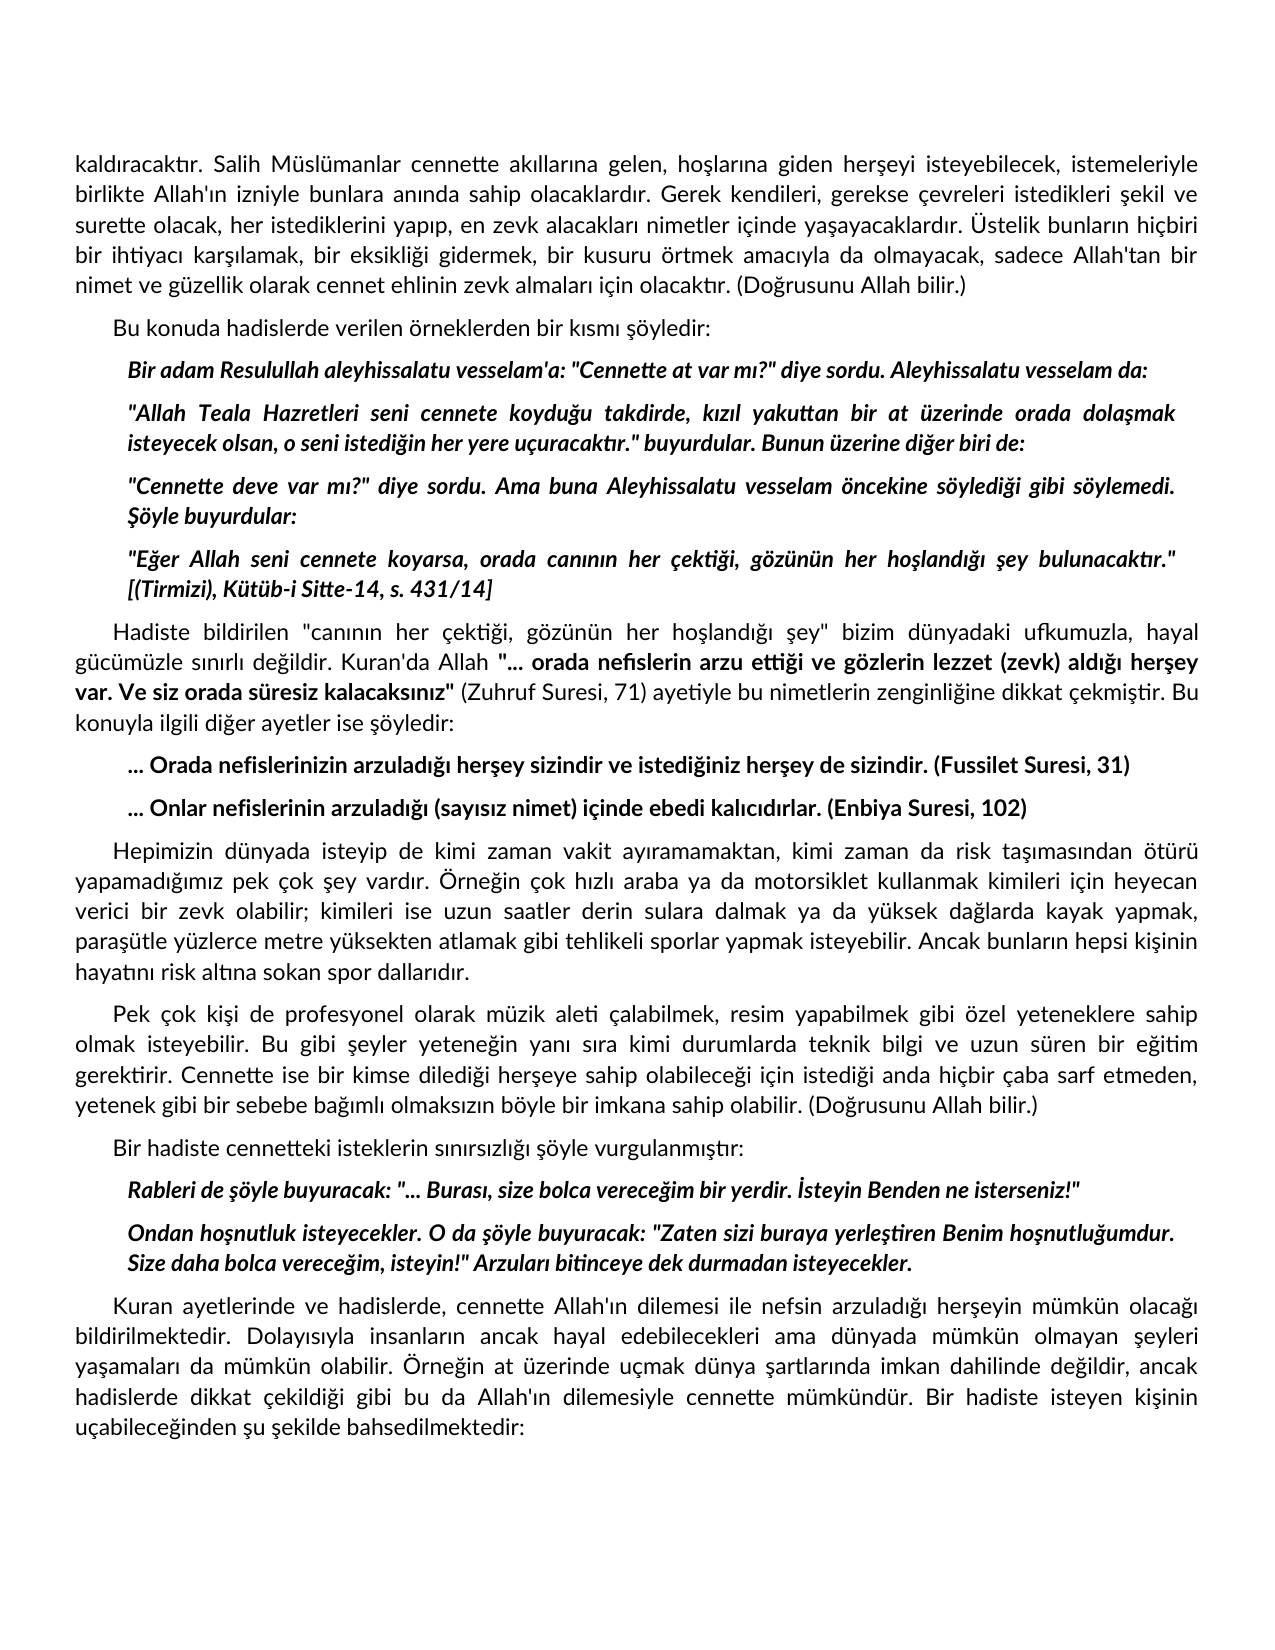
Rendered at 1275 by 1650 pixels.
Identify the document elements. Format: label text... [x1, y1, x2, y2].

text Rableri de şöyle buyuracak: "... Burası, size bolca vereceğim bir yerdir. İsteyin Benden ne isterseniz!" [127, 1176, 1177, 1203]
text ... Orada nefislerinizin arzuladığı herşey sizindir ve istediğiniz herşey de sizindir. (Fussilet Suresi, 31) [127, 751, 1177, 778]
text kaldıracaktır. Salih Müslümanlar cennette akıllarına gelen, hoşlarına giden herşeyi isteyebilecek, istemeleriyle birlikte Allah'ın izniyle bunlara anında sahip olacaklardır. Gerek kendileri, gerekse çevreleri istedikleri şekil ve surette olacak, her istediklerini yapıp, en zevk alacakları nimetler içinde yaşayacaklardır. Üstelik bunların hiçbiri bir ihtiyacı karşılamak, bir eksikliği gidermek, bir kusuru örtmek amacıyla da olmayacak, sadece Allah'tan bir nimet ve güzellik olarak cennet ehlinin zevk almaları için olacaktır. (Doğrusunu Allah bilir.) [75, 150, 1200, 298]
text Bir hadiste cennetteki isteklerin sınırsızlığı şöyle vurgulanmıştır: [75, 1133, 1200, 1161]
text "Eğer Allah seni cennete koyarsa, orada canının her çektiği, gözünün her hoşlandığı şey bulunacaktır." [(Tirmizi), Kütüb-i Sitte-14, s. 431/14] [127, 545, 1177, 602]
text Ondan hoşnutluk isteyecekler. O da şöyle buyuracak: "Zaten sizi buraya yerleştiren Benim hoşnutluğumdur. Size daha bolca vereceğim, isteyin!" Arzuları bitinceye dek durmadan isteyecekler. [127, 1219, 1177, 1276]
text "Cennette deve var mı?" diye sordu. Ama buna Aleyhissalatu vesselam öncekine söylediği gibi söylemedi. Şöyle buyurdular: [127, 472, 1177, 529]
text Kuran ayetlerinde ve hadislerde, cennette Allah'ın dilemesi ile nefsin arzuladığı herşeyin mümkün olacağı bildirilmektedir. Dolayısıyla insanların ancak hayal edebilecekleri ama dünyada mümkün olmayan şeyleri yaşamaları da mümkün olabilir. Örneğin at üzerinde uçmak dünya şartlarında imkan dahilinde değildir, ancak hadislerde dikkat çekildiği gibi bu da Allah'ın dilemesiyle cennette mümkündür. Bir hadiste isteyen kişinin uçabileceğinden şu şekilde bahsedilmektedir: [75, 1292, 1200, 1440]
text Bir adam Resulullah aleyhissalatu vesselam'a: "Cennette at var mı?" diye sordu. Aleyhissalatu vesselam da: [127, 356, 1177, 384]
text Bu konuda hadislerde verilen örneklerden bir kısmı şöyledir: [75, 313, 1200, 341]
text ... Onlar nefislerinin arzuladığı (sayısız nimet) içinde ebedi kalıcıdırlar. (Enbiya Suresi, 102) [127, 794, 1177, 821]
text "Allah Teala Hazretleri seni cennete koyduğu takdirde, kızıl yakuttan bir at üzerinde orada dolaşmak isteyecek olsan, o seni istediğin her yere uçuracaktır." buyurdular. Bunun üzerine diğer biri de: [127, 399, 1177, 457]
text Hepimizin dünyada isteyip de kimi zaman vakit ayıramamaktan, kimi zaman da risk taşımasından ötürü yapamadığımız pek çok şey vardır. Örneğin çok hızlı araba ya da motorsiklet kullanmak kimileri için heyecan verici bir zevk olabilir; kimileri ise uzun saatler derin sulara dalmak ya da yüksek dağlarda kayak yapmak, paraşütle yüzlerce metre yüksekten atlamak gibi tehlikeli sporlar yapmak isteyebilir. Ancak bunların hepsi kişinin hayatını risk altına sokan spor dallarıdır. [75, 836, 1200, 985]
text Hadiste bildirilen "canının her çektiği, gözünün her hoşlandığı şey" bizim dünyadaki ufkumuzla, hayal gücümüzle sınırlı değildir. Kuran'da Allah "... orada nefislerin arzu ettiği ve gözlerin lezzet (zevk) aldığı herşey var. Ve siz orada süresiz kalacaksınız" (Zuhruf Suresi, 71) ayetiyle bu nimetlerin zenginliğine dikkat çekmiştir. Bu konuyla ilgili diğer ayetler ise şöyledir: [75, 618, 1200, 736]
text Pek çok kişi de profesyonel olarak müzik aleti çalabilmek, resim yapabilmek gibi özel yeteneklere sahip olmak isteyebilir. Bu gibi şeyler yeteneğin yanı sıra kimi durumlarda teknik bilgi ve uzun süren bir eğitim gerektirir. Cennette ise bir kimse dilediği herşeye sahip olabileceği için istediği anda hiçbir çaba sarf etmeden, yetenek gibi bir sebebe bağımlı olmaksızın böyle bir imkana sahip olabilir. (Doğrusunu Allah bilir.) [75, 1000, 1200, 1118]
